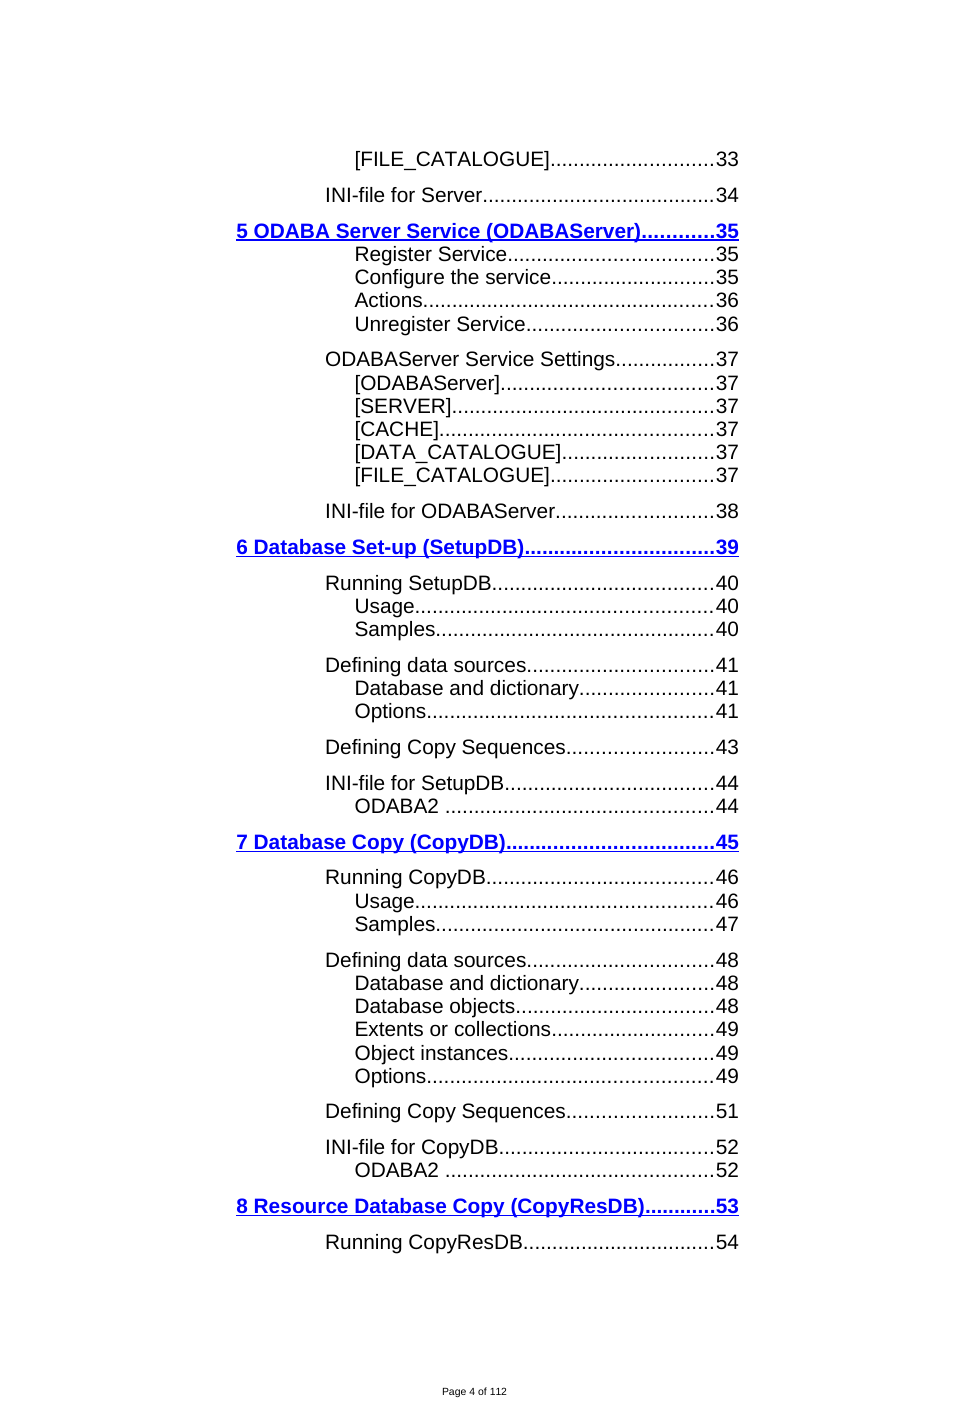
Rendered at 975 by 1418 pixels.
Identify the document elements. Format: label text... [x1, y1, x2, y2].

text ODABA2 52 [354, 1159, 739, 1182]
text Samples 47 [354, 912, 739, 936]
text Unregister Service 36 [354, 312, 739, 335]
text 5 ODABA Server Service (ODABAServer) 35 [236, 219, 739, 239]
text Defining data sources 41 [325, 653, 739, 677]
text [CACHE] 37 [354, 417, 739, 441]
text Register Service 35 [354, 242, 739, 266]
text Database and dictionary 48 [354, 971, 739, 994]
text Usage 46 [354, 889, 739, 912]
text Samples 40 [354, 618, 739, 641]
text INI-file for SetupDB 44 [325, 771, 739, 794]
text Defining data sources 48 [325, 948, 739, 971]
text 7 Database Copy (CopyDB) 45 [236, 830, 739, 851]
text Configure the service 35 [354, 266, 739, 289]
text Running SetupDB 40 [325, 571, 739, 594]
text 8 Resource Database Copy (CopyResDB) 53 [236, 1195, 739, 1215]
text Running CopyDB 46 [325, 866, 739, 889]
text Extents or collections 49 [354, 1018, 739, 1041]
text Usage 40 [354, 594, 739, 618]
text Database objects 48 [354, 994, 739, 1018]
text [FILE_CATALOGUE] 37 [354, 464, 739, 487]
text INI-file for CopyDB 52 [325, 1136, 739, 1159]
text 6 Database Set-up (SetupDB) 39 [236, 535, 739, 556]
text Defining Copy Sequences 43 [325, 736, 739, 759]
text INI-file for Server 34 [325, 183, 739, 207]
text [FILE_CATALOGUE] 33 [354, 148, 739, 171]
text Database and dictionary 41 [354, 677, 739, 700]
text Running CopyResDB 54 [325, 1230, 739, 1254]
text INI-file for ODABAServer 38 [325, 500, 739, 523]
text Options 41 [354, 700, 739, 723]
text Object instances 49 [354, 1041, 739, 1064]
text ODABA2 44 [354, 794, 739, 818]
text Defining Copy Sequences 51 [325, 1100, 739, 1123]
text ODABAServer Service Settings 37 [325, 348, 739, 371]
text Actions 36 [354, 289, 739, 312]
text [ODABAServer] 37 [354, 371, 739, 394]
text [DATA_CATALOGUE] 37 [354, 441, 739, 464]
text [SERVER] 37 [354, 394, 739, 417]
text Options 49 [354, 1064, 739, 1087]
